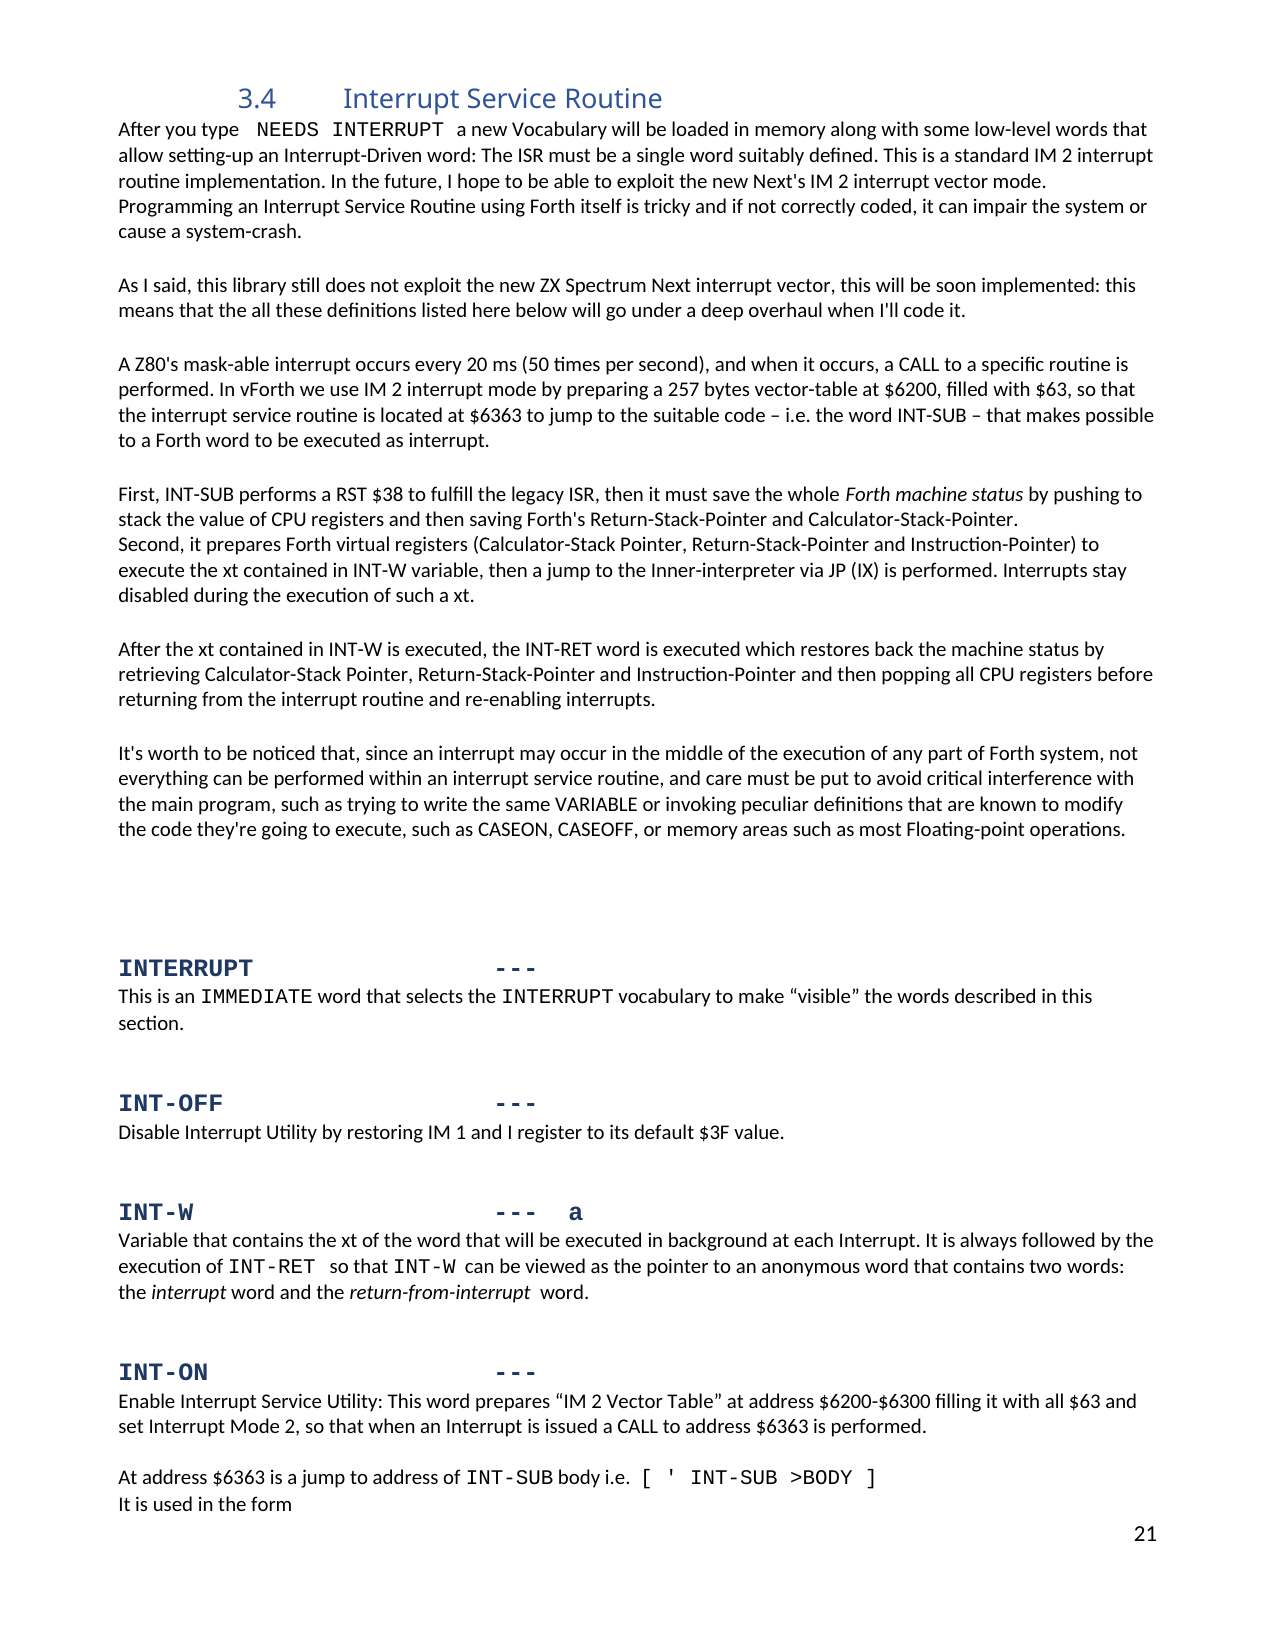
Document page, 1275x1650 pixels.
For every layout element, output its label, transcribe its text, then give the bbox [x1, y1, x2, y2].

subtitle INT-ON --- [118, 1360, 1157, 1388]
text After the xt contained in INT-W is executed, the INT-RET word is executed which restores back the machine status by retrieving Calculator-Stack Pointer, Return-Stack-Pointer and Instruction-Pointer and then popping all CPU registers before returning from the interrupt routine and re-enabling interrupts. [118, 636, 1157, 712]
text As I said, this library still does not exploit the new ZX Spectrum Next interrupt vector, this will be soon implemented: this means that the all these definitions listed here below will go under a deep overhaul when I'll code it. [118, 272, 1157, 323]
subtitle INTERRUPT --- [118, 955, 1157, 984]
text First, INT-SUB performs a RST $38 to fulfill the legacy ISR, then it must save the whole Forth machine status by pushing to stack the value of CPU registers and then saving Forth's Return-Stack-Pointer and Calculator-Stack-Pointer. [118, 481, 1157, 532]
text A Z80's mask-able interrupt occurs every 20 ms (50 times per second), and when it occurs, a CALL to a specific routine is performed. In vForth we use IM 2 interrupt mode by preparing a 257 bytes vector-table at $6200, filled with $63, so that the interrupt service routine is located at $6363 to jump to the suitable code – i.e. the word INT-SUB – that makes possible to a Forth word to be executed as interrupt. [118, 351, 1157, 453]
text It is used in the form [118, 1491, 1157, 1516]
text After you type NEEDS INTERRUPT a new Vocabulary will be loaded in memory along with some low-level words that allow setting-up an Interrupt-Driven word: The ISR must be a single word suitably defined. This is a standard IM 2 interrupt routine implementation. In the future, I hope to be able to exploit the new Next's IM 2 interrupt vector mode. Programming an Interrupt Service Routine using Forth itself is tricky and if not correctly coded, it can impair the system or cause a system-crash. [118, 116, 1157, 244]
text Enable Interrupt Service Utility: This word prepares “IM 2 Vector Table” at address $6200-$6300 filling it with all $63 and set Interrupt Mode 2, so that when an Interrupt is issued a CALL to address $6363 is performed. [118, 1388, 1157, 1439]
subtitle INT-W --- a [118, 1199, 1157, 1228]
text It's worth to be noticed that, since an interrupt may occur in the middle of the execution of any part of Forth system, not everything can be performed within an interrupt service routine, and care must be put to avoid critical interference with the main program, such as trying to write the same VARIABLE or invoking peculiar definitions that are known to modify the code they're going to execute, such as CASEON, CASEOFF, or memory areas such as most Floating-point operations. [118, 740, 1157, 842]
subtitle INT-OFF --- [118, 1091, 1157, 1119]
text Second, it prepares Forth virtual registers (Calculator-Stack Pointer, Return-Stack-Pointer and Instruction-Pointer) to execute the xt contained in INT-W variable, then a jump to the Inner-interpreter via JP (IX) is performed. Interrupts stay disabled during the execution of such a xt. [118, 532, 1157, 608]
text Variable that contains the xt of the word that will be executed in background at each Interrupt. It is always followed by the execution of INT-RET so that INT-W can be viewed as the pointer to an anonymous word that contains two words: the interrupt word and the return-from-interrupt­ word. [118, 1228, 1157, 1305]
subtitle Interrupt Service Routine [231, 79, 1157, 116]
text At address $6363 is a jump to address of INT-SUB body i.e. [ ' INT-SUB >BODY ] [118, 1464, 1157, 1491]
text Disable Interrupt Utility by restoring IM 1 and I register to its default $3F value. [118, 1119, 1157, 1144]
text This is an IMMEDIATE word that selects the INTERRUPT vocabulary to make “visible” the words described in this section. [118, 984, 1157, 1036]
